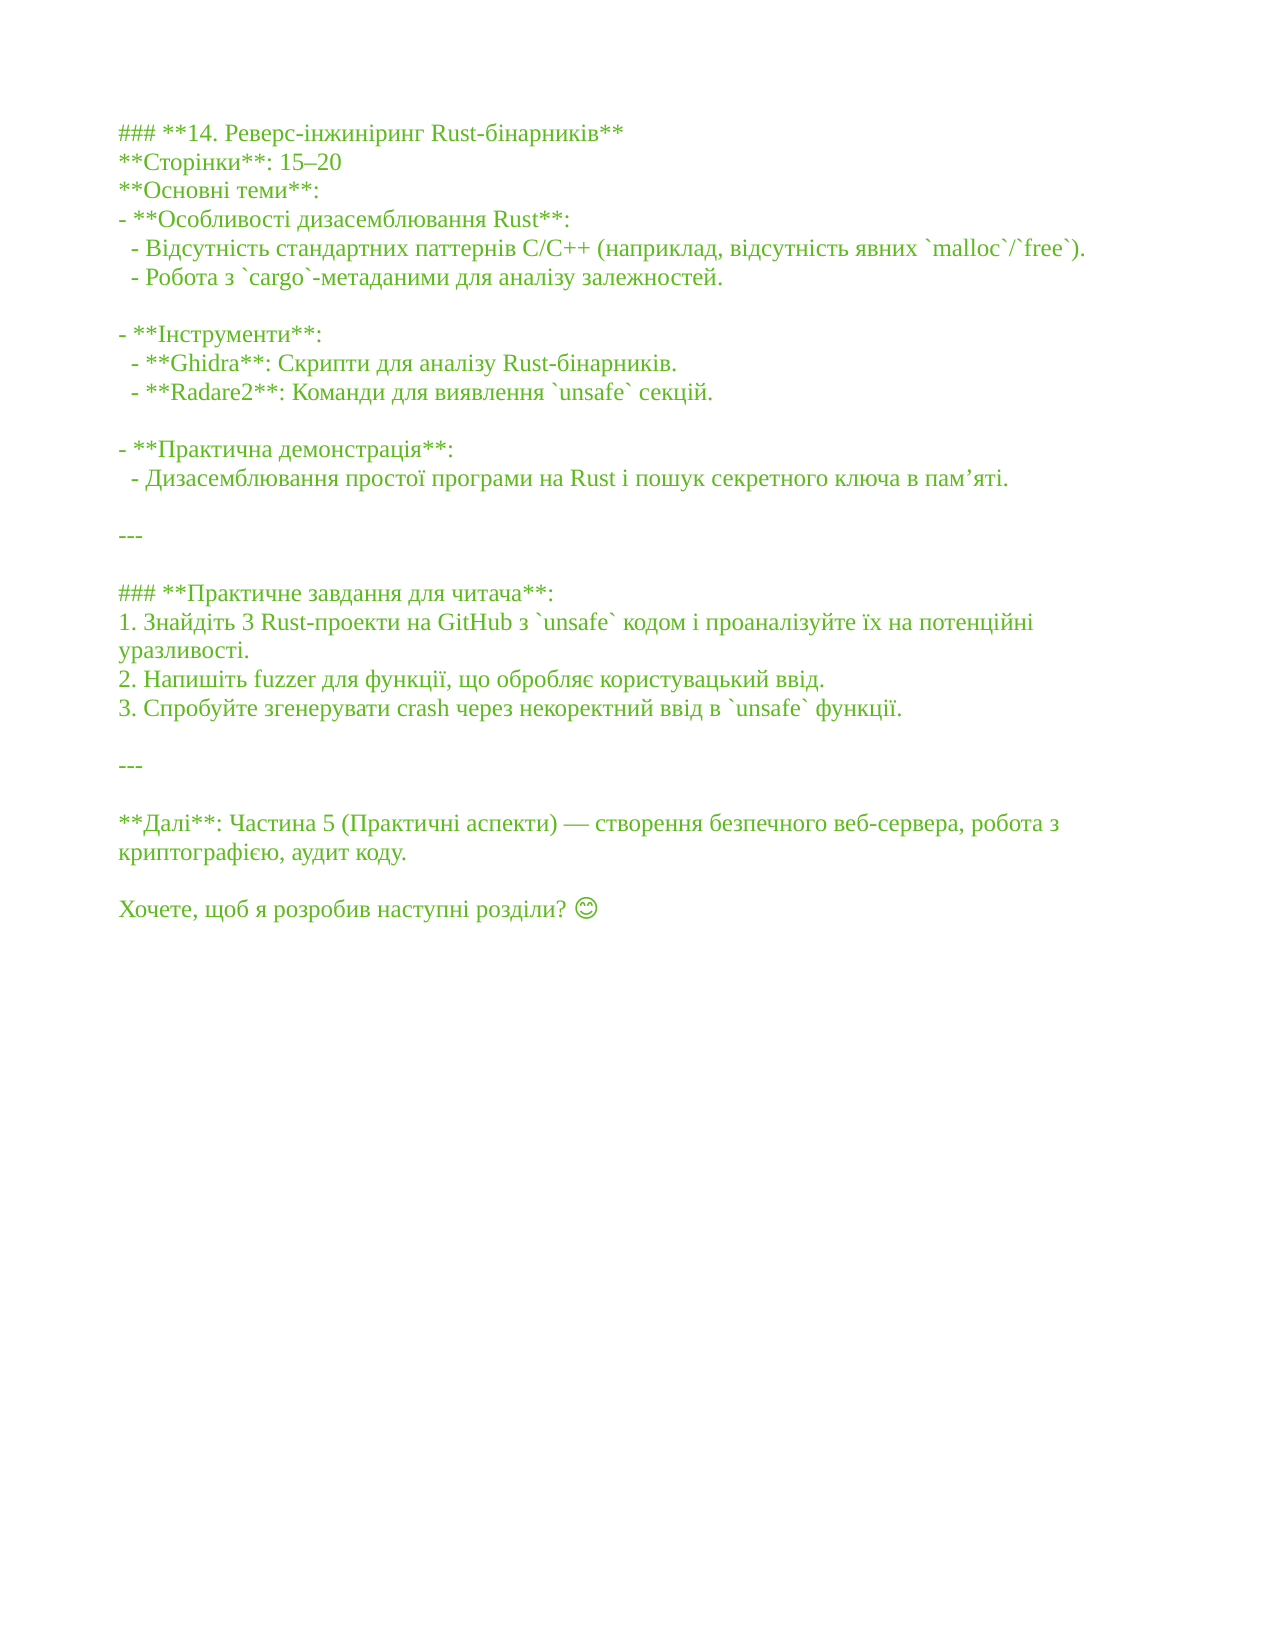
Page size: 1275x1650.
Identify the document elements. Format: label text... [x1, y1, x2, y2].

text **Сторінки**: 15–20 [118, 147, 1157, 176]
text --- [118, 521, 1157, 549]
text **Далі**: Частина 5 (Практичні аспекти) — створення безпечного веб-сервера, робота з криптографією, аудит коду. [118, 808, 1157, 866]
text ### **14. Реверс-інжиніринг Rust-бінарників** [118, 118, 1157, 147]
text - **Ghidra**: Скрипти для аналізу Rust-бінарників. [118, 348, 1157, 377]
text - Робота з `cargo`-метаданими для аналізу залежностей. [118, 262, 1157, 291]
text - Дизасемблювання простої програми на Rust і пошук секретного ключа в пам’яті. [118, 463, 1157, 492]
text - **Radare2**: Команди для виявлення `unsafe` секцій. [118, 377, 1157, 406]
text - **Особливості дизасемблювання Rust**: [118, 204, 1157, 233]
text 1. Знайдіть 3 Rust-проекти на GitHub з `unsafe` кодом і проаналізуйте їх на потенційні уразливості. [118, 607, 1157, 664]
text 3. Спробуйте згенерувати crash через некоректний ввід в `unsafe` функції. [118, 693, 1157, 722]
text Хочете, щоб я розробив наступні розділи? 😊 [118, 894, 1157, 923]
text - **Інструменти**: [118, 319, 1157, 348]
text - **Практична демонстрація**: [118, 434, 1157, 463]
text - Відсутність стандартних паттернів C/C++ (наприклад, відсутність явних `malloc`/`free`). [118, 233, 1157, 262]
text 2. Напишіть fuzzer для функції, що обробляє користувацький ввід. [118, 664, 1157, 693]
text **Основні теми**: [118, 176, 1157, 204]
text ### **Практичне завдання для читача**: [118, 578, 1157, 607]
text --- [118, 751, 1157, 779]
